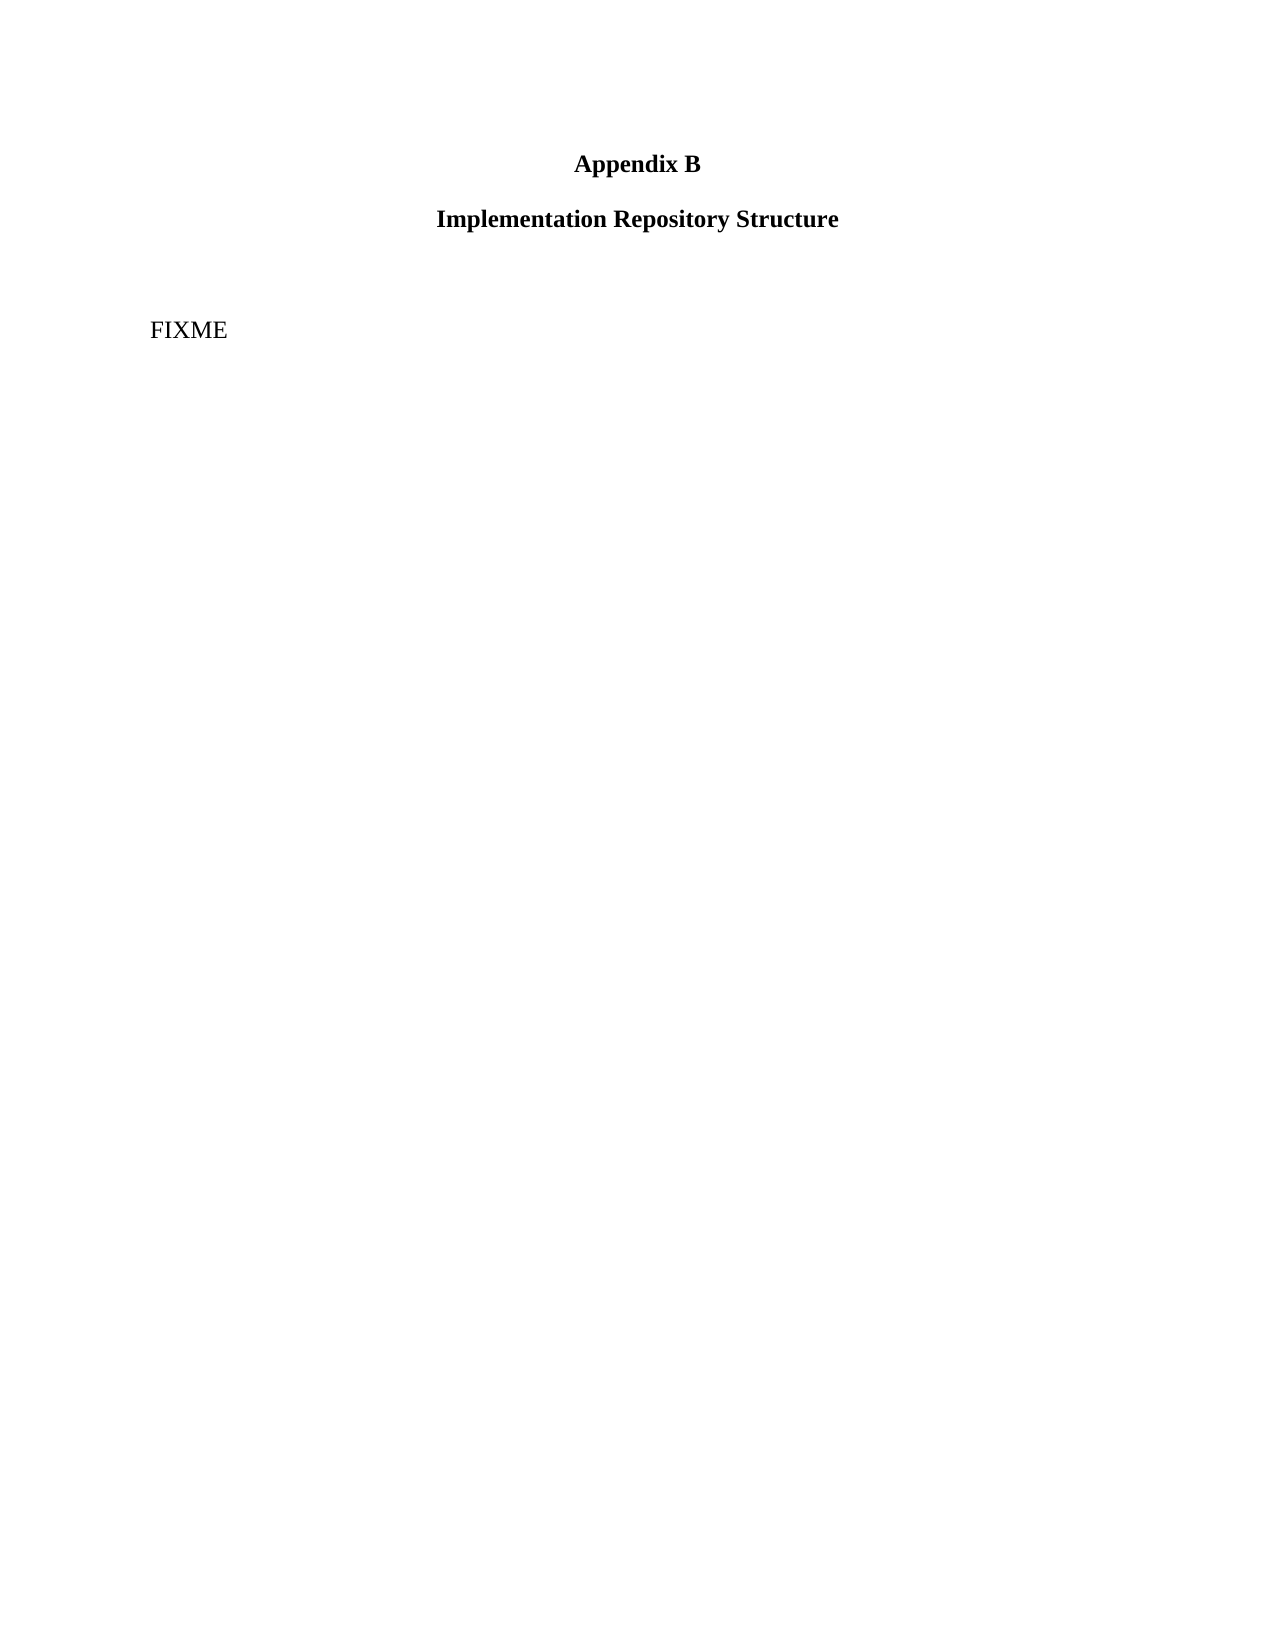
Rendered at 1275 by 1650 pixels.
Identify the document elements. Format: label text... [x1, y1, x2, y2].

text FIXME [150, 316, 1125, 344]
text Implementation Repository Structure [150, 205, 1125, 233]
text Appendix B [150, 150, 1125, 178]
